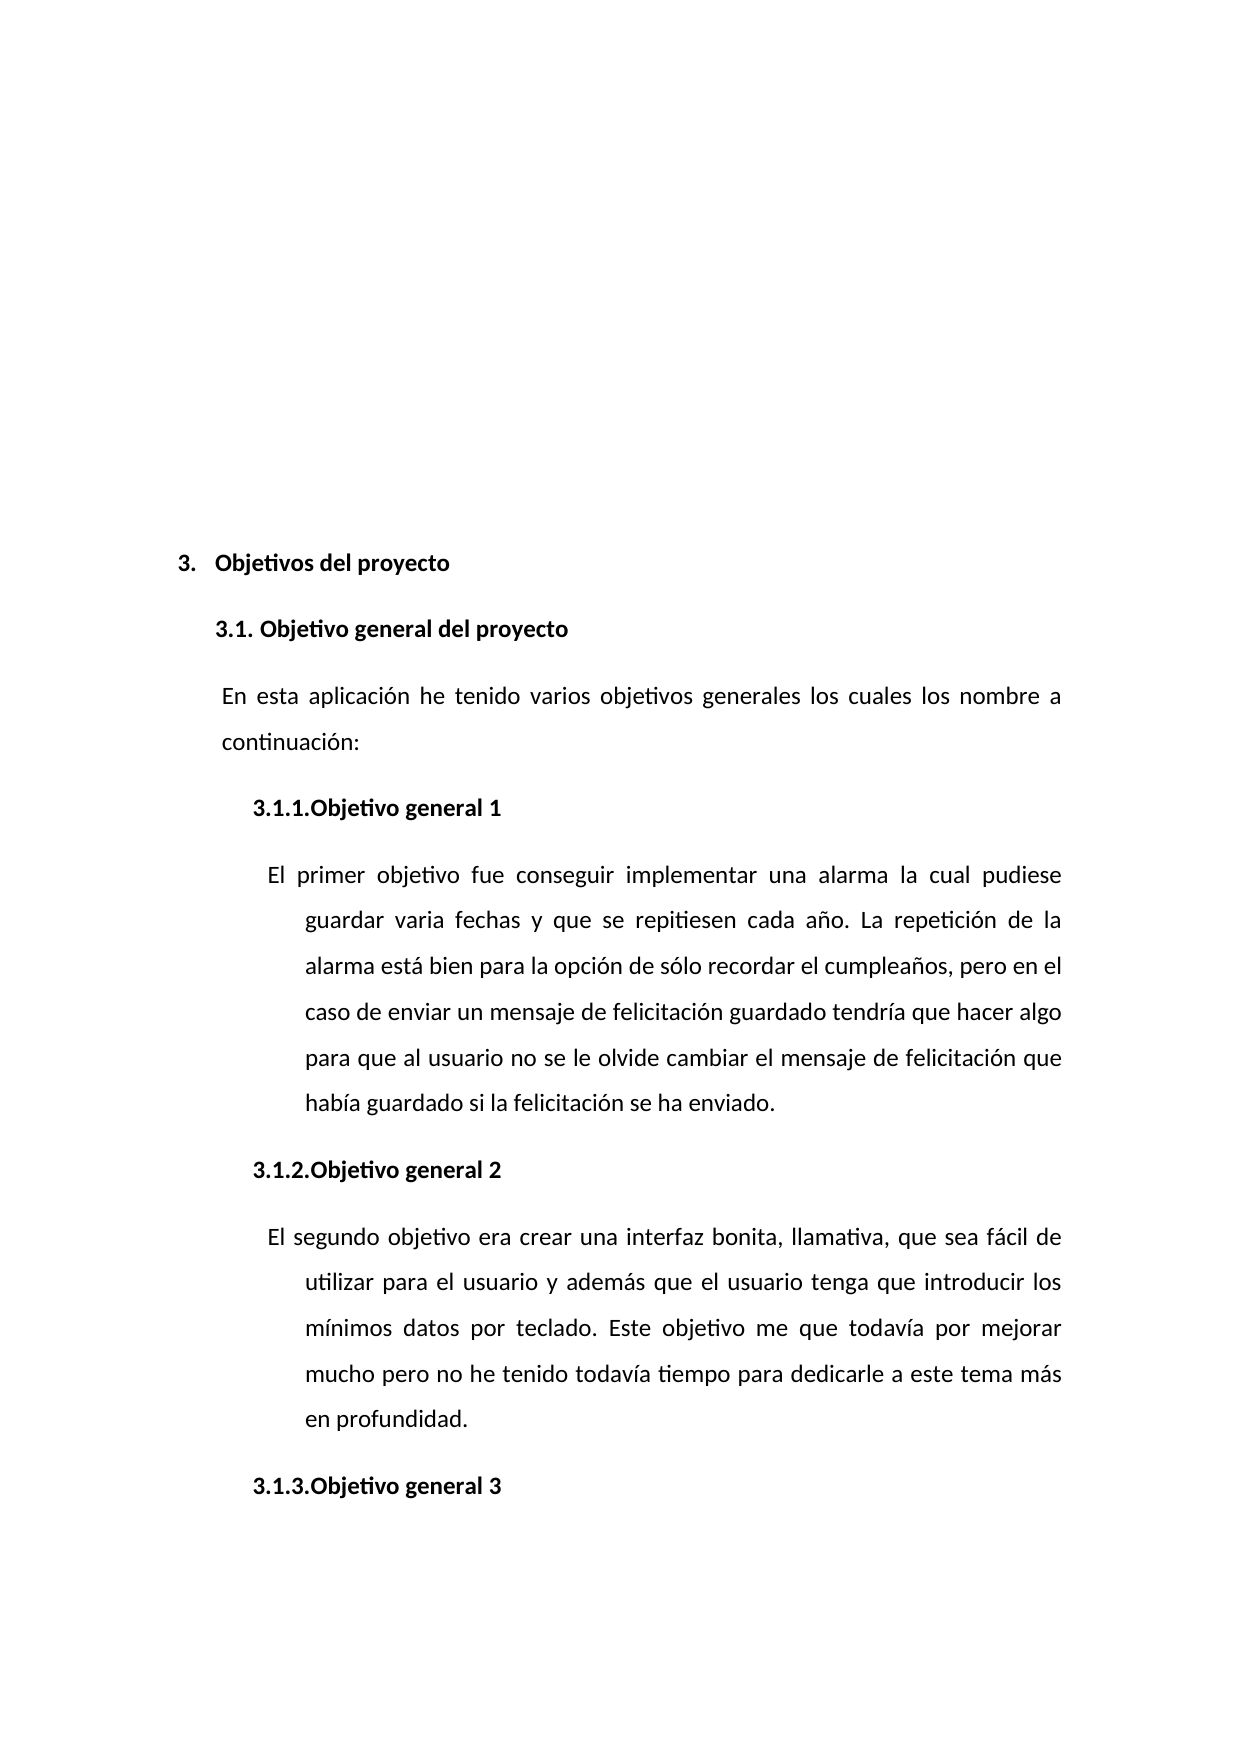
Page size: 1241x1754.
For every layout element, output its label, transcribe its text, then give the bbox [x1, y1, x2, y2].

text El segundo objetivo era crear una interfaz bonita, llamativa, que sea fácil de utilizar para el usuario y además que el usuario tenga que introducir los mínimos datos por teclado. Este objetivo me que todavía por mejorar mucho pero no he tenido todavía tiempo para dedicarle a este tema más en profundidad. [267, 1221, 1063, 1434]
list Objetivo general 3 [252, 1470, 1063, 1501]
list Objetivos del proyecto [177, 547, 1063, 577]
list Objetivo general del proyecto [215, 613, 1063, 644]
text El primer objetivo fue conseguir implementar una alarma la cual pudiese guardar varia fechas y que se repitiesen cada año. La repetición de la alarma está bien para la opción de sólo recordar el cumpleaños, pero en el caso de enviar un mensaje de felicitación guardado tendría que hacer algo para que al usuario no se le olvide cambiar el mensaje de felicitación que había guardado si la felicitación se ha enviado. [267, 859, 1063, 1118]
list Objetivo general 1 [252, 792, 1063, 823]
list Objetivo general 2 [252, 1154, 1063, 1185]
text En esta aplicación he tenido varios objetivos generales los cuales los nombre a continuación: [222, 680, 1063, 756]
